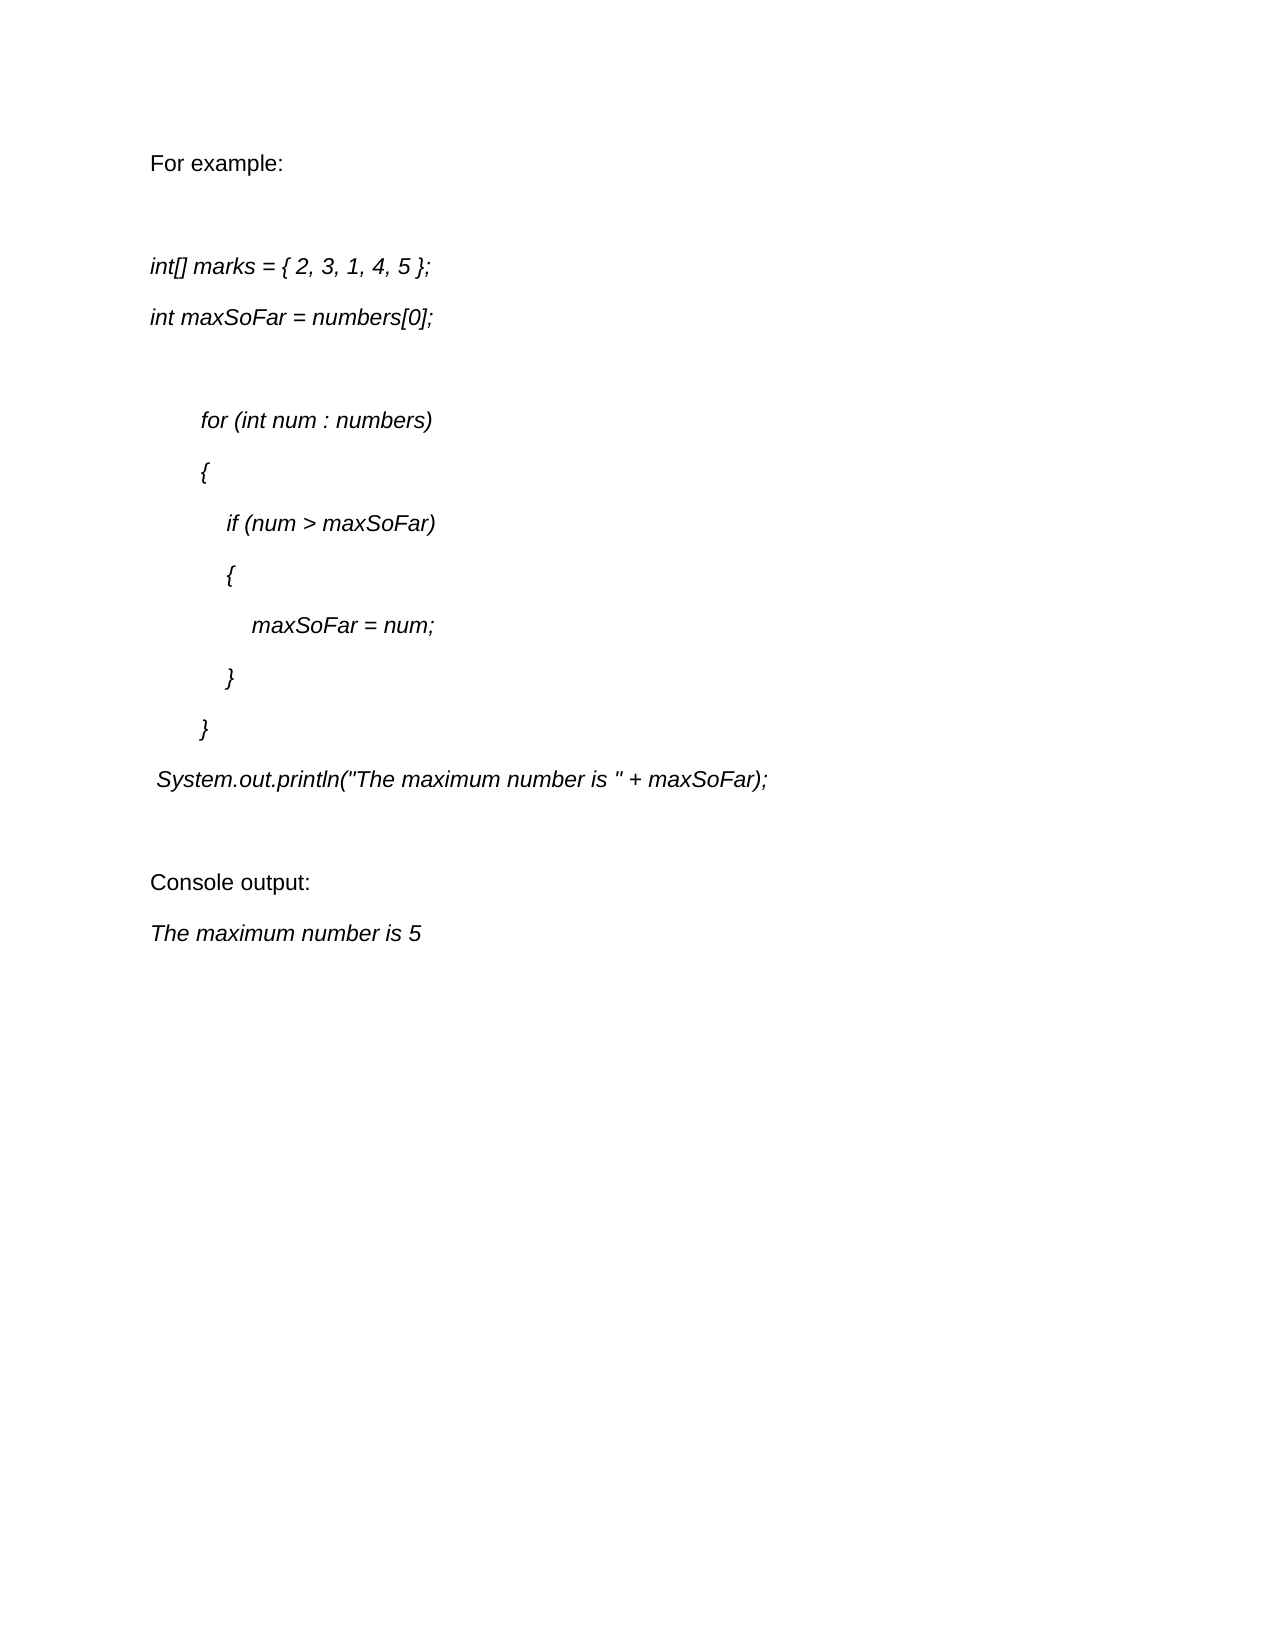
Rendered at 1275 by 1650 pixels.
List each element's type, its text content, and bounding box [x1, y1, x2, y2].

text { [150, 458, 1125, 484]
text if (num > maxSoFar) [150, 509, 1125, 536]
text int[] marks = { 2, 3, 1, 4, 5 }; [150, 253, 1125, 279]
text } [150, 663, 1125, 690]
text Console output: [150, 869, 1125, 895]
text int maxSoFar = numbers[0]; [150, 304, 1125, 330]
text maxSoFar = num; [150, 612, 1125, 638]
text The maximum number is 5 [150, 920, 1125, 947]
text System.out.println("The maximum number is " + maxSoFar); [150, 766, 1125, 793]
text { [150, 561, 1125, 587]
text For example: [150, 150, 1125, 176]
text } [150, 715, 1125, 741]
text for (int num : numbers) [150, 407, 1125, 433]
